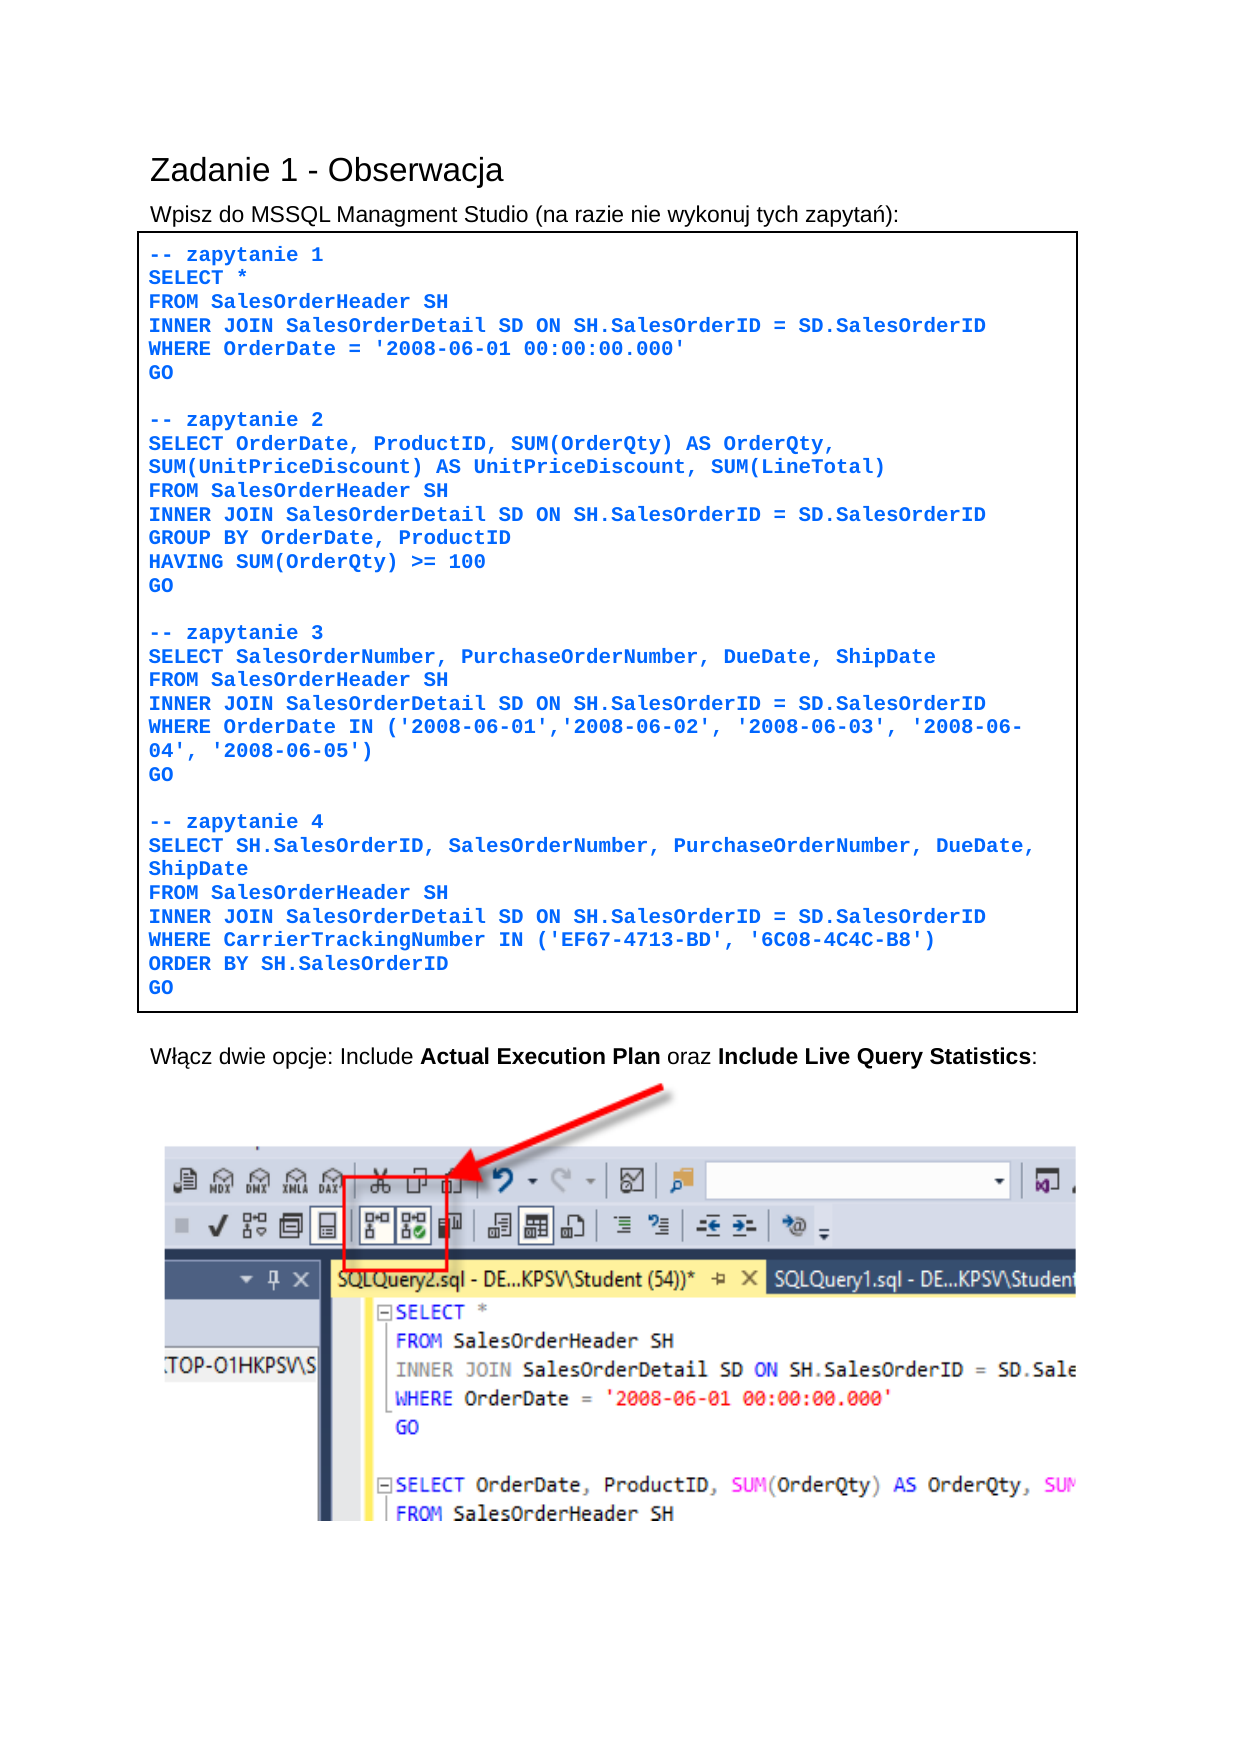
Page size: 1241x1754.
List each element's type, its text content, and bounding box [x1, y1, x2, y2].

text Wpisz do MSSQL Managment Studio (na razie nie wykonuj tych zapytań): [150, 201, 1090, 227]
text Włącz dwie opcje: Include Actual Execution Plan oraz Include Live Query Statistics: [150, 1043, 1090, 1069]
picture [164, 1073, 1076, 1521]
table_header -- zapytanie 1 SELECT * FROM SalesOrderHeader SH INNER JOIN SalesOrderDetail SD ON SH.SalesOrderID = SD.SalesOrderID WHERE OrderDate = '2008-06-01 00:00:00.000' GO -- zapytanie 2 SELECT OrderDate, ProductID, SUM(OrderQty) AS OrderQty, SUM(UnitPriceDiscount) AS UnitPriceDiscount, SUM(LineTotal) FROM SalesOrderHeader SH INNER JOIN SalesOrderDetail SD ON SH.SalesOrderID = SD.SalesOrderID GROUP BY OrderDate, ProductID HAVING SUM(OrderQty) >= 100 GO -- zapytanie 3 SELECT SalesOrderNumber, PurchaseOrderNumber, DueDate, ShipDate FROM SalesOrderHeader SH INNER JOIN SalesOrderDetail SD ON SH.SalesOrderID = SD.SalesOrderID WHERE OrderDate IN ('2008-06-01','2008-06-02', '2008-06-03', '2008-06-04', '2008-06-05') GO -- zapytanie 4 SELECT SH.SalesOrderID, SalesOrderNumber, PurchaseOrderNumber, DueDate, ShipDate FROM SalesOrderHeader SH INNER JOIN SalesOrderDetail SD ON SH.SalesOrderID = SD.SalesOrderID WHERE CarrierTrackingNumber IN ('EF67-4713-BD', '6C08-4C4C-B8') ORDER BY SH.SalesOrderID GO [139, 233, 1076, 1011]
subtitle Zadanie 1 - Obserwacja [150, 150, 1090, 188]
